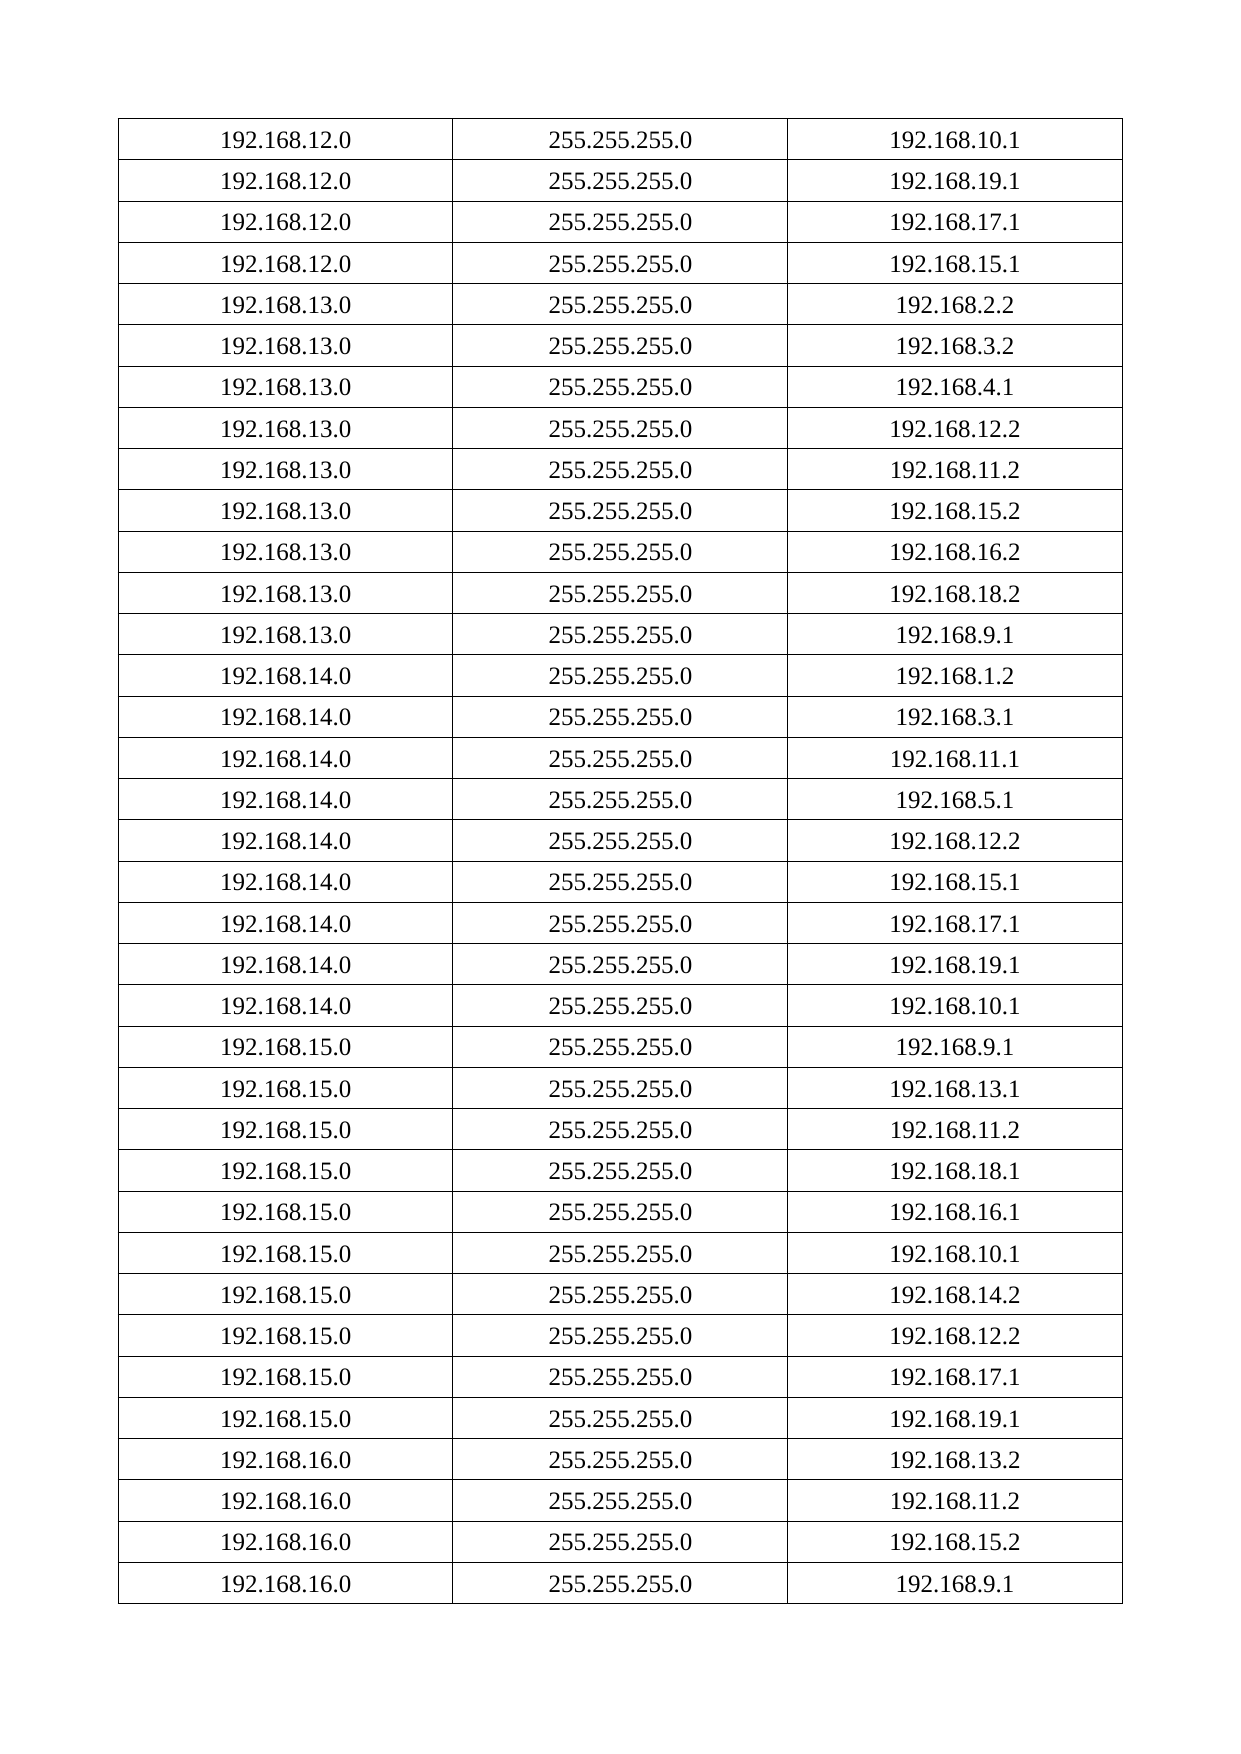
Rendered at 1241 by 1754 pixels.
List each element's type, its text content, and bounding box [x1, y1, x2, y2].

table_cell 255.255.255.0 [453, 284, 787, 324]
table_cell 192.168.1.2 [788, 655, 1122, 696]
table_cell 192.168.13.0 [119, 325, 452, 366]
table_cell 192.168.14.0 [119, 779, 452, 819]
table_cell 255.255.255.0 [453, 449, 787, 489]
table_cell 255.255.255.0 [453, 408, 787, 448]
table_cell 192.168.13.0 [119, 408, 452, 448]
table_cell 192.168.15.1 [788, 243, 1122, 283]
table_cell 255.255.255.0 [453, 944, 787, 984]
table_cell 192.168.16.0 [119, 1563, 452, 1603]
table_cell 192.168.12.0 [119, 160, 452, 201]
table_cell 192.168.13.0 [119, 490, 452, 531]
table_cell 192.168.10.1 [788, 1233, 1122, 1273]
table_cell 255.255.255.0 [453, 862, 787, 902]
table_cell 255.255.255.0 [453, 1563, 787, 1603]
table_cell 255.255.255.0 [453, 820, 787, 861]
table_cell 192.168.12.0 [119, 202, 452, 242]
table_cell 192.168.13.0 [119, 573, 452, 613]
table_cell 255.255.255.0 [453, 697, 787, 737]
table_cell 255.255.255.0 [453, 1274, 787, 1314]
table_cell 192.168.12.2 [788, 408, 1122, 448]
table_cell 192.168.9.1 [788, 1027, 1122, 1067]
table_cell 192.168.15.0 [119, 1027, 452, 1067]
table_cell 192.168.5.1 [788, 779, 1122, 819]
table_cell 192.168.15.0 [119, 1233, 452, 1273]
table_cell 255.255.255.0 [453, 655, 787, 696]
table_cell 192.168.9.1 [788, 1563, 1122, 1603]
table_cell 192.168.15.0 [119, 1315, 452, 1356]
table_cell 192.168.14.0 [119, 903, 452, 943]
table_cell 192.168.9.1 [788, 614, 1122, 654]
table_cell 192.168.12.0 [119, 243, 452, 283]
table_cell 192.168.11.2 [788, 1109, 1122, 1149]
table_cell 192.168.17.1 [788, 903, 1122, 943]
table_cell 192.168.15.0 [119, 1192, 452, 1232]
table_cell 192.168.14.0 [119, 738, 452, 778]
table_cell 192.168.10.1 [788, 985, 1122, 1026]
table_cell 192.168.16.0 [119, 1522, 452, 1562]
table_cell 255.255.255.0 [453, 325, 787, 366]
table_cell 192.168.13.1 [788, 1068, 1122, 1108]
table_cell 192.168.15.0 [119, 1150, 452, 1191]
table_cell 192.168.15.0 [119, 1068, 452, 1108]
table_cell 192.168.15.0 [119, 1274, 452, 1314]
table_cell 192.168.12.0 [119, 119, 452, 159]
table_cell 255.255.255.0 [453, 243, 787, 283]
table_cell 255.255.255.0 [453, 1233, 787, 1273]
table_cell 255.255.255.0 [453, 1192, 787, 1232]
table_cell 192.168.13.0 [119, 284, 452, 324]
table_cell 192.168.15.2 [788, 1522, 1122, 1562]
table_cell 255.255.255.0 [453, 490, 787, 531]
table_cell 192.168.13.0 [119, 449, 452, 489]
table_cell 192.168.19.1 [788, 944, 1122, 984]
table_cell 255.255.255.0 [453, 614, 787, 654]
table_cell 192.168.3.1 [788, 697, 1122, 737]
table_cell 192.168.13.0 [119, 532, 452, 572]
table_cell 192.168.15.1 [788, 862, 1122, 902]
table_cell 192.168.16.0 [119, 1480, 452, 1521]
table_cell 192.168.17.1 [788, 1357, 1122, 1397]
table_cell 255.255.255.0 [453, 202, 787, 242]
table_cell 192.168.16.1 [788, 1192, 1122, 1232]
table_cell 255.255.255.0 [453, 1398, 787, 1438]
table_cell 192.168.16.2 [788, 532, 1122, 572]
table_cell 192.168.15.0 [119, 1109, 452, 1149]
table_cell 255.255.255.0 [453, 1480, 787, 1521]
table_cell 192.168.13.0 [119, 367, 452, 407]
table_cell 192.168.15.0 [119, 1398, 452, 1438]
table_cell 255.255.255.0 [453, 1315, 787, 1356]
table_cell 255.255.255.0 [453, 779, 787, 819]
table_cell 192.168.11.1 [788, 738, 1122, 778]
table_cell 192.168.19.1 [788, 160, 1122, 201]
table_cell 255.255.255.0 [453, 1357, 787, 1397]
table_cell 255.255.255.0 [453, 985, 787, 1026]
table_cell 255.255.255.0 [453, 1068, 787, 1108]
table_cell 192.168.14.2 [788, 1274, 1122, 1314]
table_cell 192.168.11.2 [788, 1480, 1122, 1521]
table_cell 255.255.255.0 [453, 1439, 787, 1479]
table_cell 192.168.14.0 [119, 862, 452, 902]
table_cell 255.255.255.0 [453, 367, 787, 407]
table_cell 192.168.12.2 [788, 1315, 1122, 1356]
table_cell 192.168.16.0 [119, 1439, 452, 1479]
table_cell 255.255.255.0 [453, 119, 787, 159]
table_cell 192.168.14.0 [119, 655, 452, 696]
table_cell 192.168.15.2 [788, 490, 1122, 531]
table_cell 192.168.18.1 [788, 1150, 1122, 1191]
table_cell 192.168.11.2 [788, 449, 1122, 489]
table_cell 255.255.255.0 [453, 573, 787, 613]
table_cell 192.168.13.2 [788, 1439, 1122, 1479]
table_cell 255.255.255.0 [453, 738, 787, 778]
table_cell 192.168.14.0 [119, 820, 452, 861]
table_cell 192.168.10.1 [788, 119, 1122, 159]
table_cell 192.168.14.0 [119, 985, 452, 1026]
table_cell 192.168.4.1 [788, 367, 1122, 407]
table_cell 192.168.14.0 [119, 697, 452, 737]
table_cell 192.168.2.2 [788, 284, 1122, 324]
table_cell 192.168.13.0 [119, 614, 452, 654]
table_cell 255.255.255.0 [453, 532, 787, 572]
table_cell 255.255.255.0 [453, 160, 787, 201]
table_cell 255.255.255.0 [453, 903, 787, 943]
table_cell 192.168.19.1 [788, 1398, 1122, 1438]
table_cell 255.255.255.0 [453, 1522, 787, 1562]
table_cell 192.168.12.2 [788, 820, 1122, 861]
table_cell 255.255.255.0 [453, 1027, 787, 1067]
table_cell 255.255.255.0 [453, 1109, 787, 1149]
table_cell 192.168.18.2 [788, 573, 1122, 613]
table_cell 192.168.15.0 [119, 1357, 452, 1397]
table_cell 192.168.3.2 [788, 325, 1122, 366]
table_cell 255.255.255.0 [453, 1150, 787, 1191]
table_cell 192.168.17.1 [788, 202, 1122, 242]
table_cell 192.168.14.0 [119, 944, 452, 984]
